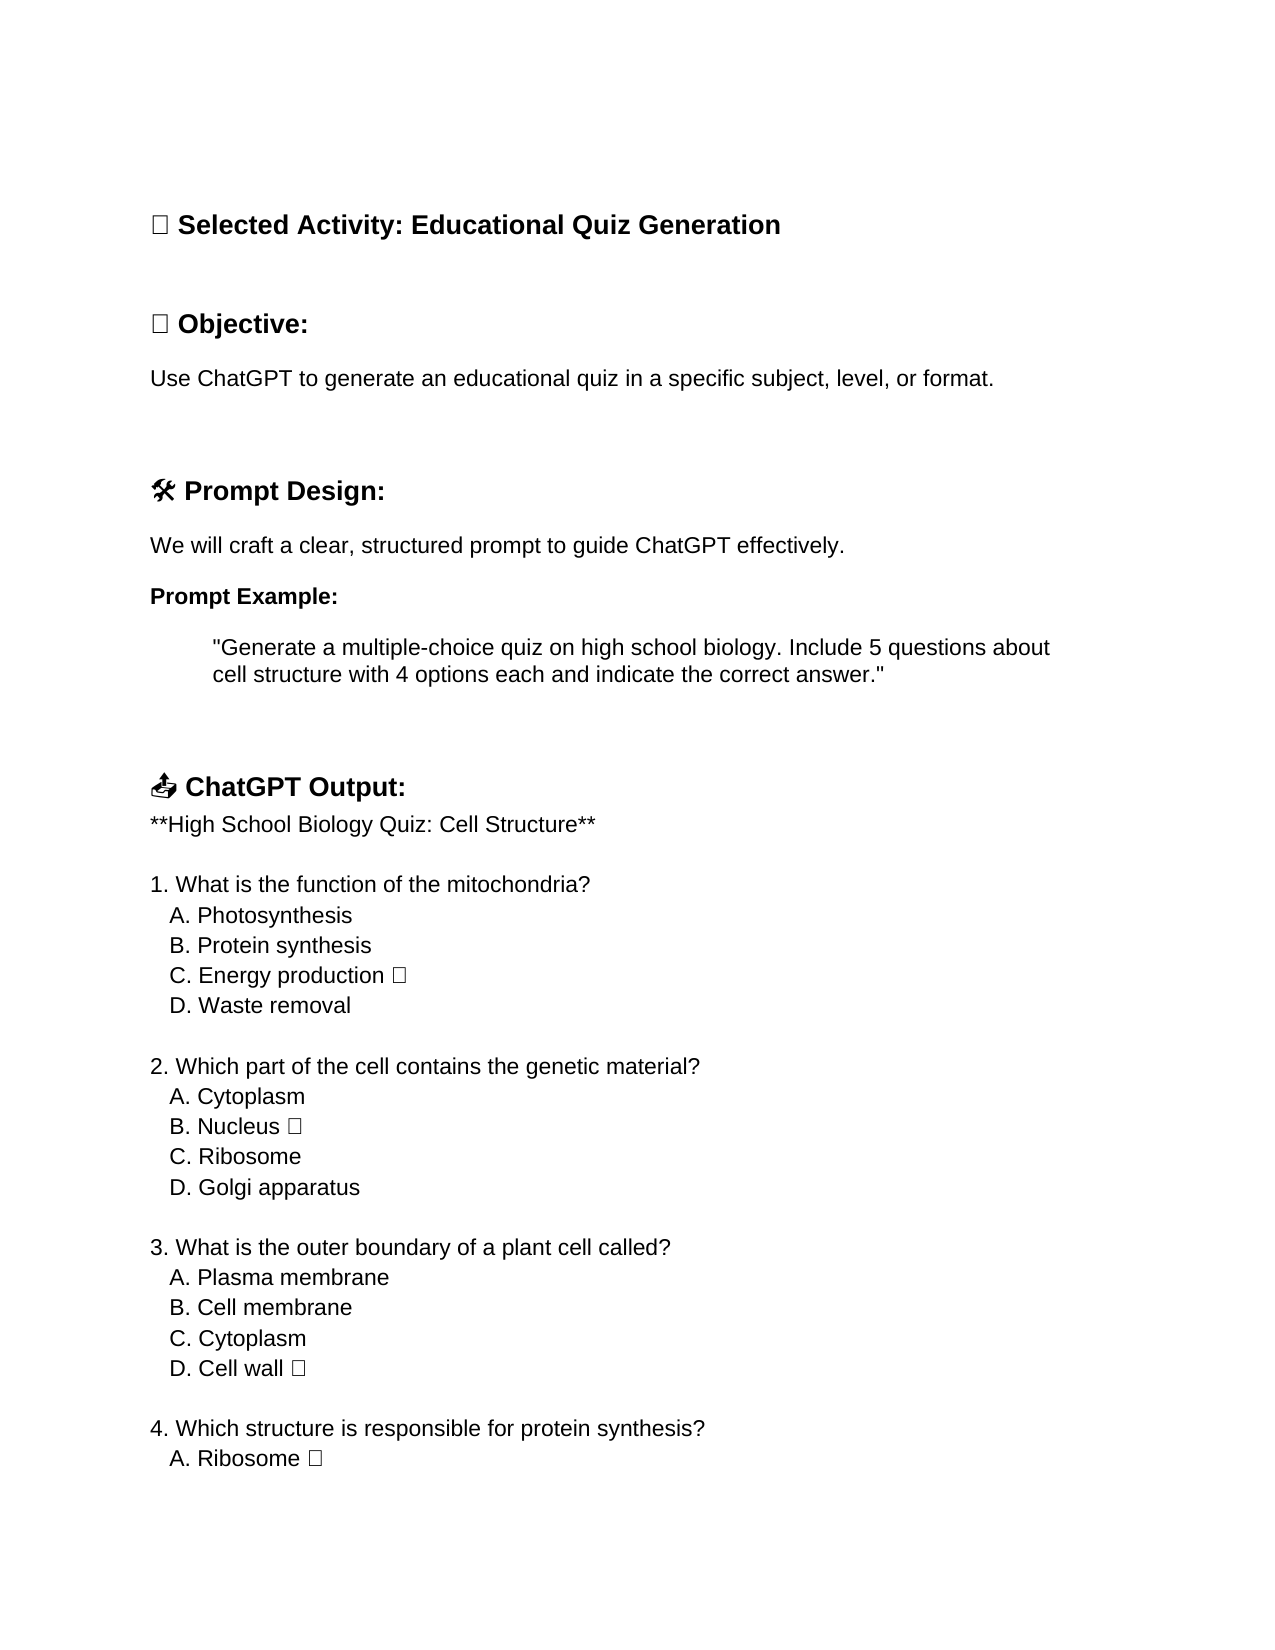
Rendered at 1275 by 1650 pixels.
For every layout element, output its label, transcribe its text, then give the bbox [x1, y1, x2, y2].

text B. Protein synthesis [150, 932, 1125, 958]
text B. Cell membrane [150, 1294, 1125, 1321]
text 3. What is the outer boundary of a plant cell called? [150, 1234, 1125, 1260]
text C. Cytoplasm [150, 1324, 1125, 1351]
subtitle ✅ Selected Activity: Educational Quiz Generation [150, 209, 1125, 241]
text D. Cell wall ✅ [150, 1355, 1125, 1381]
text C. Ribosome [150, 1143, 1125, 1169]
subtitle 📌 Objective: [150, 308, 1125, 339]
text A. Plasma membrane [150, 1264, 1125, 1290]
text Use ChatGPT to generate an educational quiz in a specific subject, level, or format. [150, 364, 1125, 391]
text "Generate a multiple-choice quiz on high school biology. Include 5 questions about cell structure with 4 options each and indicate the correct answer." [212, 634, 1062, 687]
text D. Golgi apparatus [150, 1173, 1125, 1200]
text A. Photosynthesis [150, 902, 1125, 928]
text C. Energy production ✅ [150, 962, 1125, 988]
text 1. What is the function of the mitochondria? [150, 871, 1125, 898]
text We will craft a clear, structured prompt to guide ChatGPT effectively. [150, 532, 1125, 558]
subtitle 📤 ChatGPT Output: [150, 771, 1125, 803]
text B. Nucleus ✅ [150, 1113, 1125, 1139]
text **High School Biology Quiz: Cell Structure** [150, 811, 1125, 837]
text Prompt Example: [150, 583, 1125, 609]
text D. Waste removal [150, 992, 1125, 1018]
text A. Ribosome ✅ [150, 1445, 1125, 1472]
text 4. Which structure is responsible for protein synthesis? [150, 1415, 1125, 1441]
text 2. Which part of the cell contains the genetic material? [150, 1053, 1125, 1079]
subtitle 🛠️ Prompt Design: [150, 475, 1125, 507]
text A. Cytoplasm [150, 1083, 1125, 1109]
